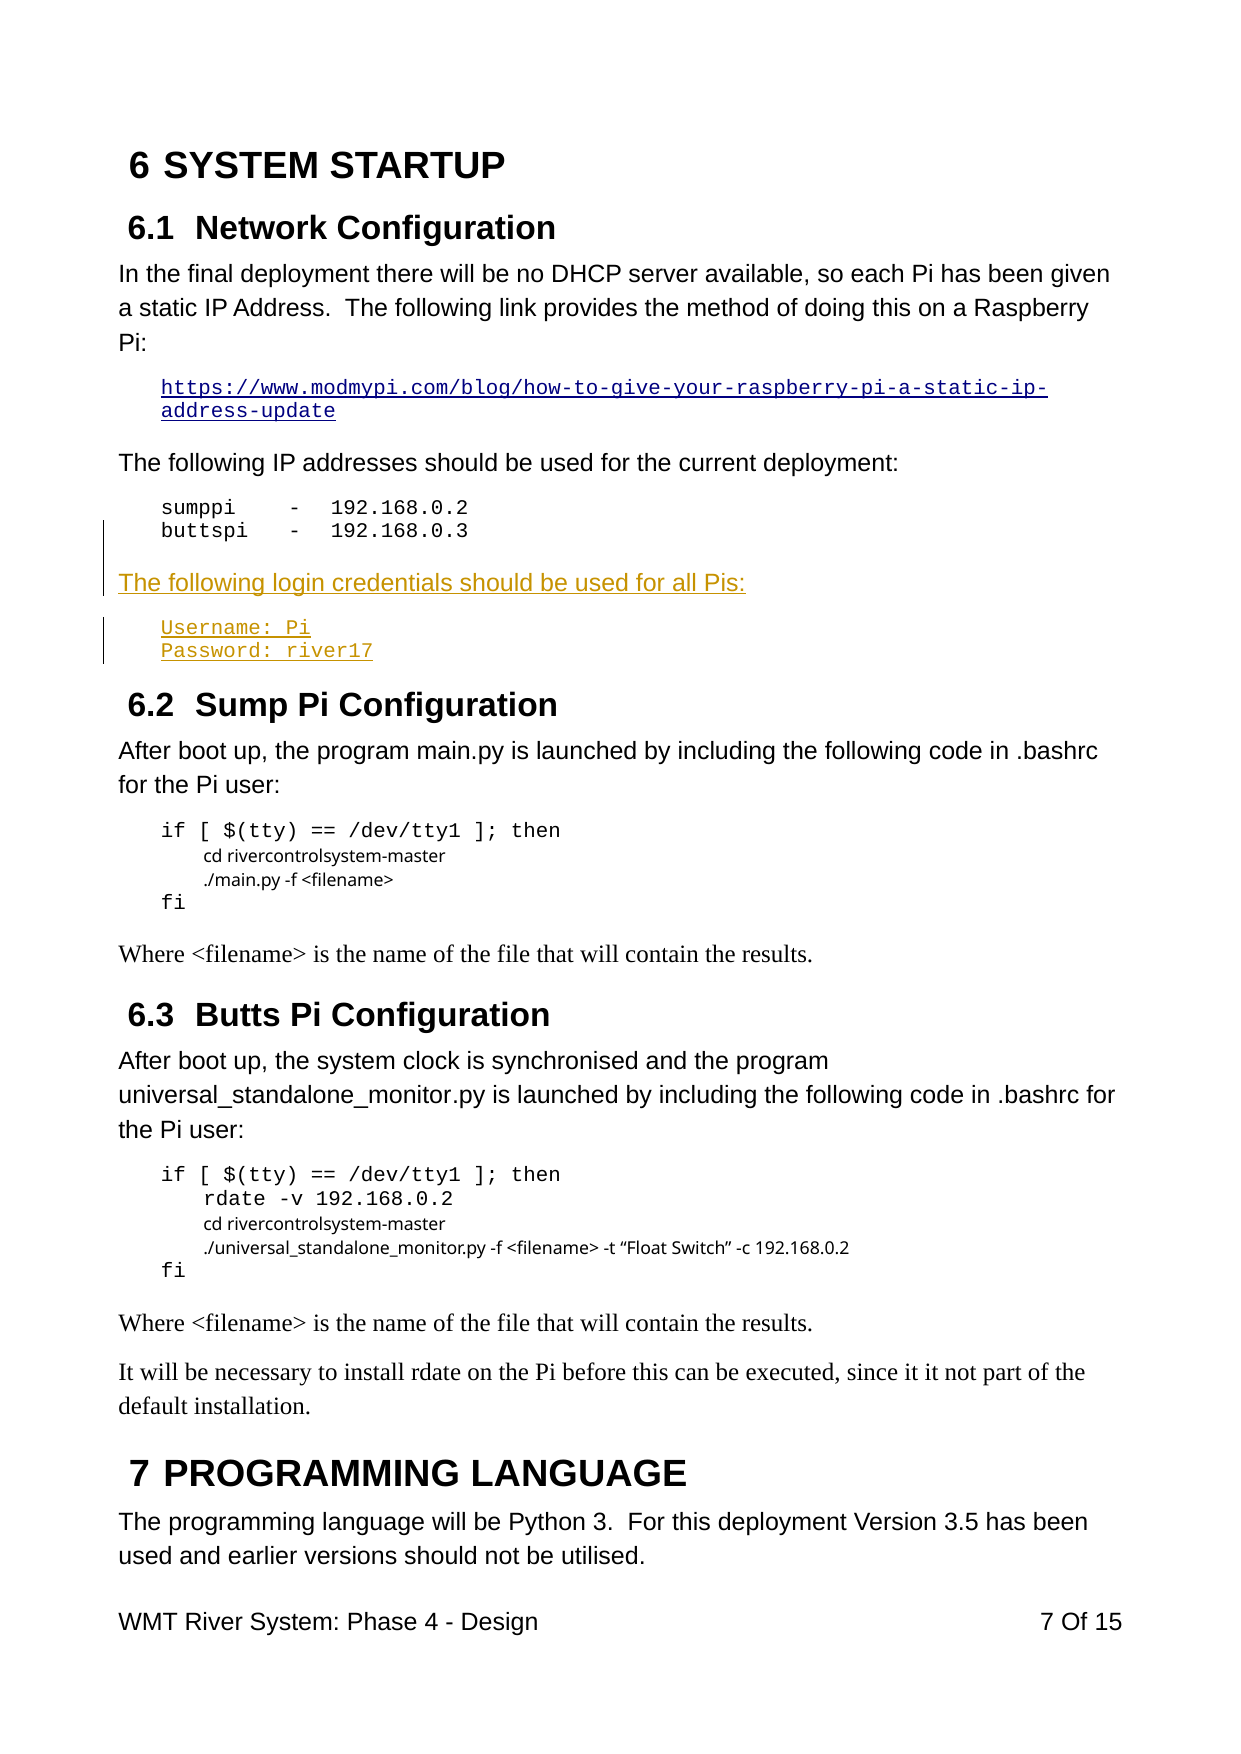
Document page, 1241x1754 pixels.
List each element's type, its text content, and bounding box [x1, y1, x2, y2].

subtitle SYSTEM STARTUP [118, 143, 1122, 187]
text The following IP addresses should be used for the current deployment: [118, 448, 1122, 476]
subtitle Sump Pi Configuration [118, 685, 1122, 723]
subtitle Butts Pi Configuration [118, 995, 1122, 1033]
text if [ $(tty) == /dev/tty1 ]; then [161, 1164, 1122, 1188]
text Where <filename> is the name of the file that will contain the results. [118, 1308, 1122, 1336]
text cd rivercontrolsystem-master ./main.py -f <filename> [161, 843, 1122, 892]
text rdate -v 192.168.0.2 [161, 1188, 1122, 1211]
text Username: Pi [161, 617, 1122, 640]
text if [ $(tty) == /dev/tty1 ]; then [161, 819, 1122, 843]
text After boot up, the system clock is synchronised and the program universal_standalone_monitor.py is launched by including the following code in .bashrc for the Pi user: [118, 1046, 1122, 1144]
text The programming language will be Python 3. For this deployment Version 3.5 has been used and earlier versions should not be utilised. [118, 1507, 1122, 1570]
text Password: river17 [161, 640, 1122, 664]
text After boot up, the program main.py is launched by including the following code in .bashrc for the Pi user: [118, 736, 1122, 799]
subtitle PROGRAMMING LANGUAGE [118, 1451, 1122, 1494]
text In the final deployment there will be no DHCP server available, so each Pi has been given a static IP Address. The following link provides the method of doing this on a Raspberry Pi: [118, 259, 1122, 356]
text The following login credentials should be used for all Pis: [118, 568, 1122, 596]
subtitle Network Configuration [118, 208, 1122, 246]
text It will be necessary to install rdate on the Pi before this can be executed, since it it not part of the default installation. [118, 1357, 1122, 1420]
text fi [161, 892, 1122, 916]
text fi [161, 1260, 1122, 1284]
text Where <filename> is the name of the file that will contain the results. [118, 939, 1122, 968]
text buttspi - 192.168.0.3 [161, 520, 1122, 544]
text https://www.modmypi.com/blog/how-to-give-your-raspberry-pi-a-static-ip-address-update [161, 377, 1122, 424]
text sumppi - 192.168.0.2 [161, 497, 1122, 520]
text cd rivercontrolsystem-master ./universal_standalone_monitor.py -f <filename> -t “Float Switch” -c 192.168.0.2 [161, 1211, 1122, 1260]
